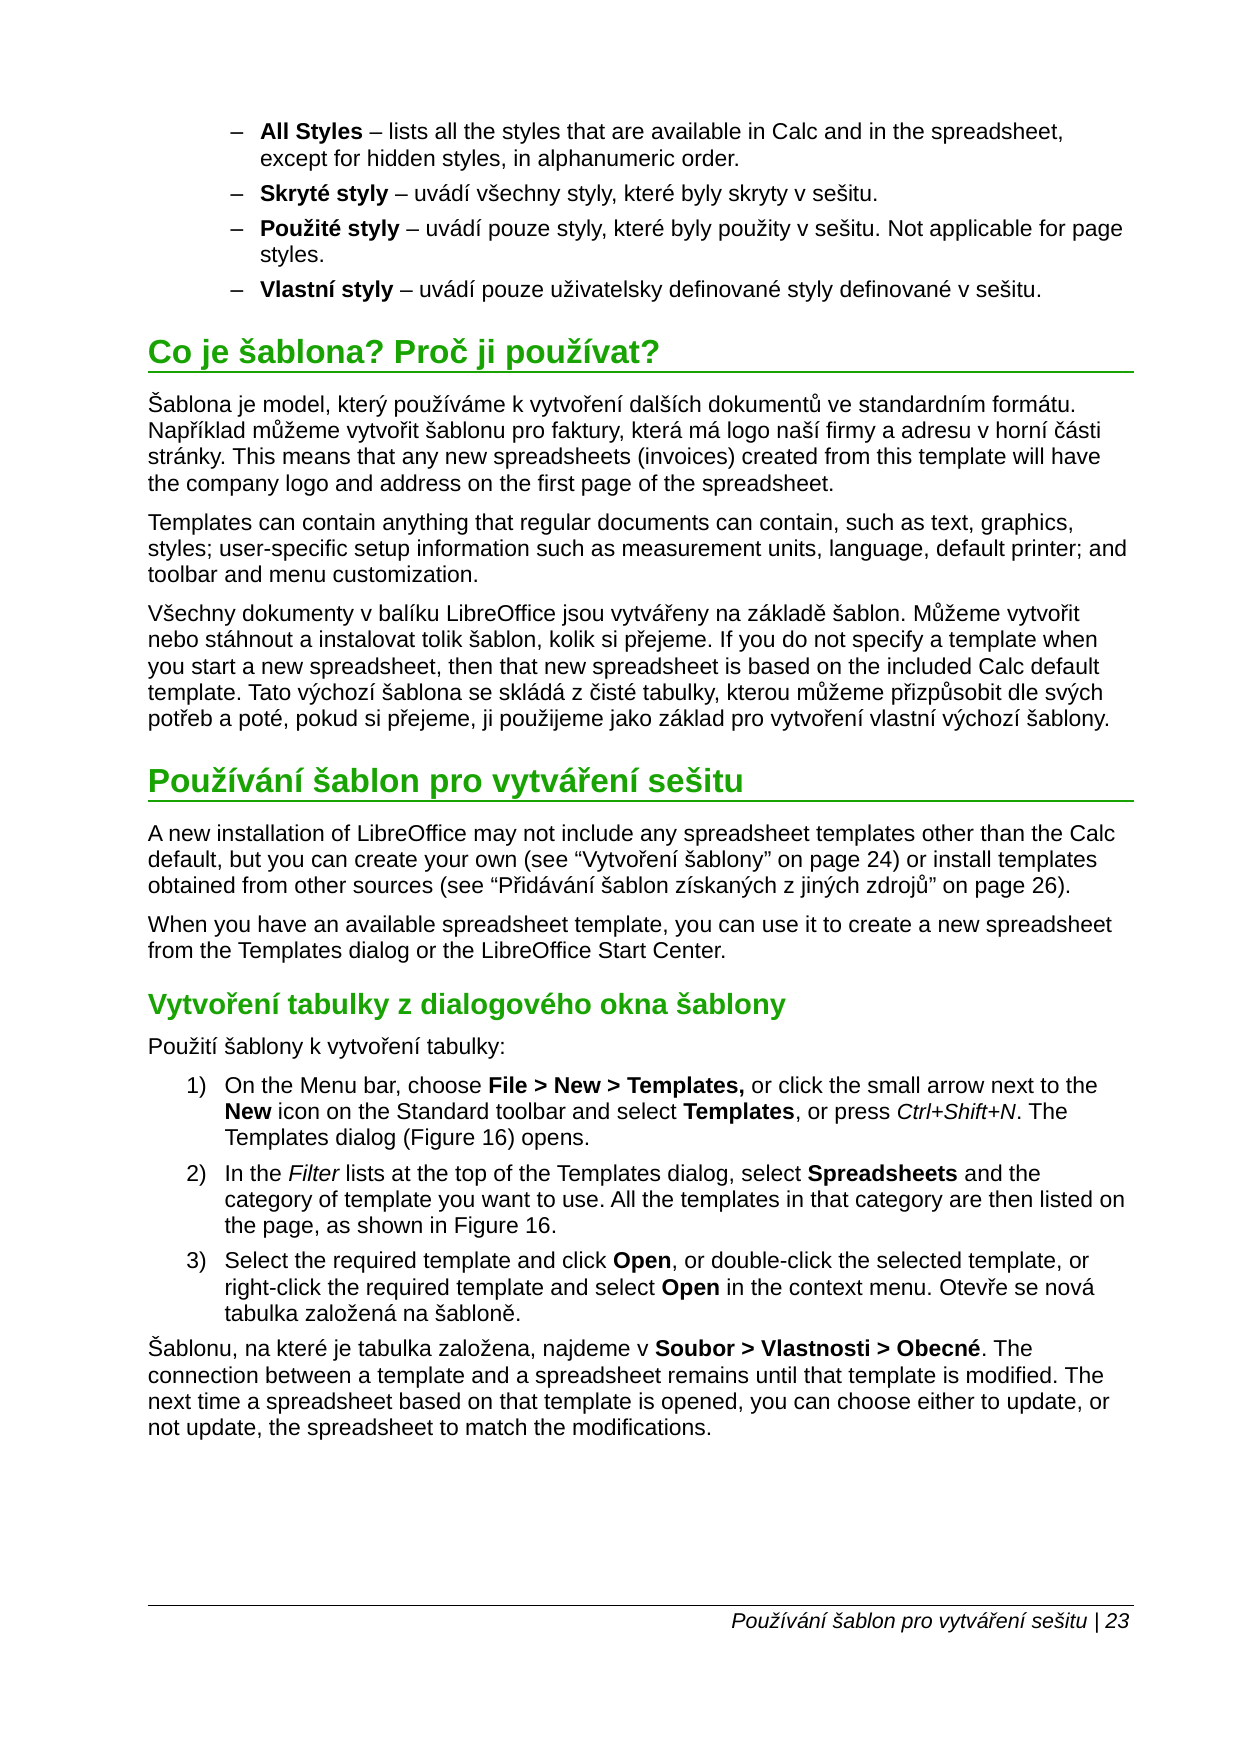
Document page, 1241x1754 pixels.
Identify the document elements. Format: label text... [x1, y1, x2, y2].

list All Styles – lists all the styles that are available in Calc and in the spreadsheet, except for hidden styles, in alphanumeric order. [230, 118, 1134, 171]
list Použité styly – uvádí pouze styly, které byly použity v sešitu. Not applicable for page styles. [230, 215, 1134, 268]
text Šablona je model, který používáme k vytvoření dalších dokumentů ve standardním formátu. Například můžeme vytvořit šablonu pro faktury, která má logo naší firmy a adresu v horní části stránky. This means that any new spreadsheets (invoices) created from this template will have the company logo and address on the first page of the spreadsheet. [148, 391, 1134, 496]
text Šablonu, na které je tabulka založena, najdeme v Soubor > Vlastnosti > Obecné. The connection between a template and a spreadsheet remains until that template is modified. The next time a spreadsheet based on that template is opened, you can choose either to update, or not update, the spreadsheet to match the modifications. [148, 1335, 1134, 1441]
subtitle Vytvoření tabulky z dialogového okna šablony [148, 987, 1134, 1021]
text Templates can contain anything that regular documents can contain, such as text, graphics, styles; user-specific setup information such as measurement units, language, default printer; and toolbar and menu customization. [148, 508, 1134, 587]
list Použití šablony k vytvoření tabulky: [148, 1033, 1134, 1059]
list On the Menu bar, choose File > New > Templates, or click the small arrow next to the New icon on the Standard toolbar and select Templates, or press Ctrl+Shift+N. The Templates dialog (Figure 16) opens. [207, 1072, 1134, 1151]
list In the Filter lists at the top of the Templates dialog, select Spreadsheets and the category of template you want to use. All the templates in that category are then listed on the page, as shown in Figure 16. [207, 1159, 1134, 1238]
subtitle Používání šablon pro vytváření sešitu [148, 761, 1134, 800]
list Skryté styly – uvádí všechny styly, které byly skryty v sešitu. [230, 180, 1134, 206]
subtitle Co je šablona? Proč ji používat? [148, 332, 1134, 371]
text Všechny dokumenty v balíku LibreOffice jsou vytvářeny na základě šablon. Můžeme vytvořit nebo stáhnout a instalovat tolik šablon, kolik si přejeme. If you do not specify a template when you start a new spreadsheet, then that new spreadsheet is based on the included Calc default template. Tato výchozí šablona se skládá z čisté tabulky, kterou můžeme přizpůsobit dle svých potřeb a poté, pokud si přejeme, ji použijeme jako základ pro vytvoření vlastní výchozí šablony. [148, 600, 1134, 732]
list When you have an available spreadsheet template, you can use it to create a new spreadsheet from the Templates dialog or the LibreOffice Start Center. [148, 911, 1134, 964]
list Vlastní styly – uvádí pouze uživatelsky definované styly definované v sešitu. [230, 276, 1134, 303]
list Select the required template and click Open, or double-click the selected template, or right-click the required template and select Open in the context menu. Otevře se nová tabulka založená na šabloně. [207, 1247, 1134, 1326]
text A new installation of LibreOffice may not include any spreadsheet templates other than the Calc default, but you can create your own (see “Creating a template” on page 23) or install templates obtained from other sources (see “Adding templates obtained from other sources” on page 25). [148, 819, 1134, 898]
